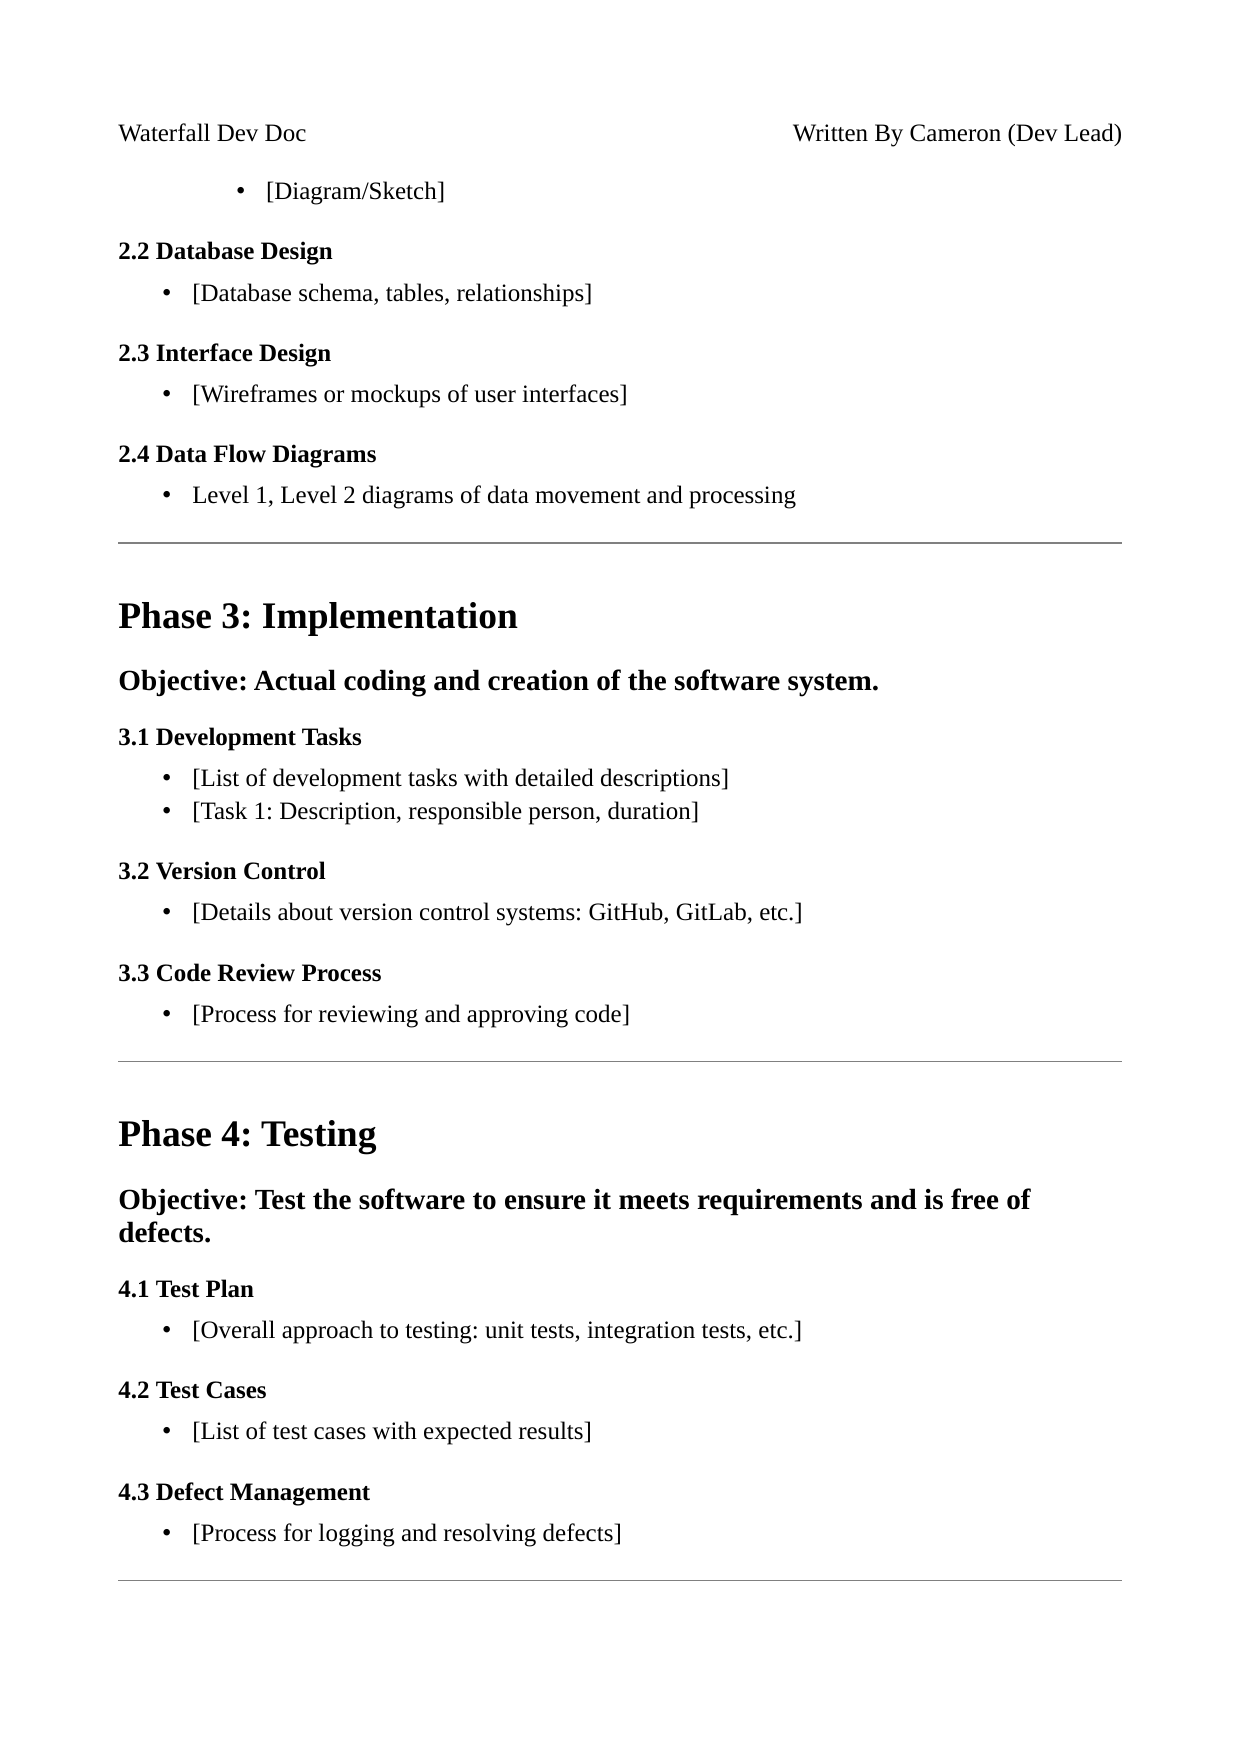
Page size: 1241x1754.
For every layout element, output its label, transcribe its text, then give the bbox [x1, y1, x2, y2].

list [List of test cases with expected results] [162, 1416, 1122, 1445]
subtitle 4.2 Test Cases [118, 1375, 1122, 1404]
subtitle 4.3 Defect Management [118, 1477, 1122, 1505]
list [Process for reviewing and approving code] [162, 999, 1122, 1028]
subtitle Objective: Actual coding and creation of the software system. [118, 663, 1122, 697]
subtitle 3.3 Code Review Process [118, 958, 1122, 986]
subtitle 2.3 Interface Design [118, 338, 1122, 367]
list [Diagram/Sketch] [236, 176, 1122, 205]
subtitle Objective: Test the software to ensure it meets requirements and is free of defects. [118, 1182, 1122, 1249]
list [Process for logging and resolving defects] [162, 1518, 1122, 1547]
list [Details about version control systems: GitHub, GitLab, etc.] [162, 897, 1122, 926]
subtitle Phase 3: Implementation [118, 593, 1122, 636]
subtitle 2.2 Database Design [118, 236, 1122, 265]
subtitle Phase 4: Testing [118, 1112, 1122, 1155]
subtitle 3.1 Development Tasks [118, 722, 1122, 751]
list [List of development tasks with detailed descriptions] [162, 763, 1122, 792]
subtitle 2.4 Data Flow Diagrams [118, 439, 1122, 468]
list [Task 1: Description, responsible person, duration] [162, 796, 1122, 825]
subtitle 3.2 Version Control [118, 856, 1122, 885]
list Level 1, Level 2 diagrams of data movement and processing [162, 480, 1122, 509]
subtitle 4.1 Test Plan [118, 1274, 1122, 1303]
list [Database schema, tables, relationships] [162, 278, 1122, 306]
list [Wireframes or mockups of user interfaces] [162, 379, 1122, 408]
list [Overall approach to testing: unit tests, integration tests, etc.] [162, 1315, 1122, 1344]
